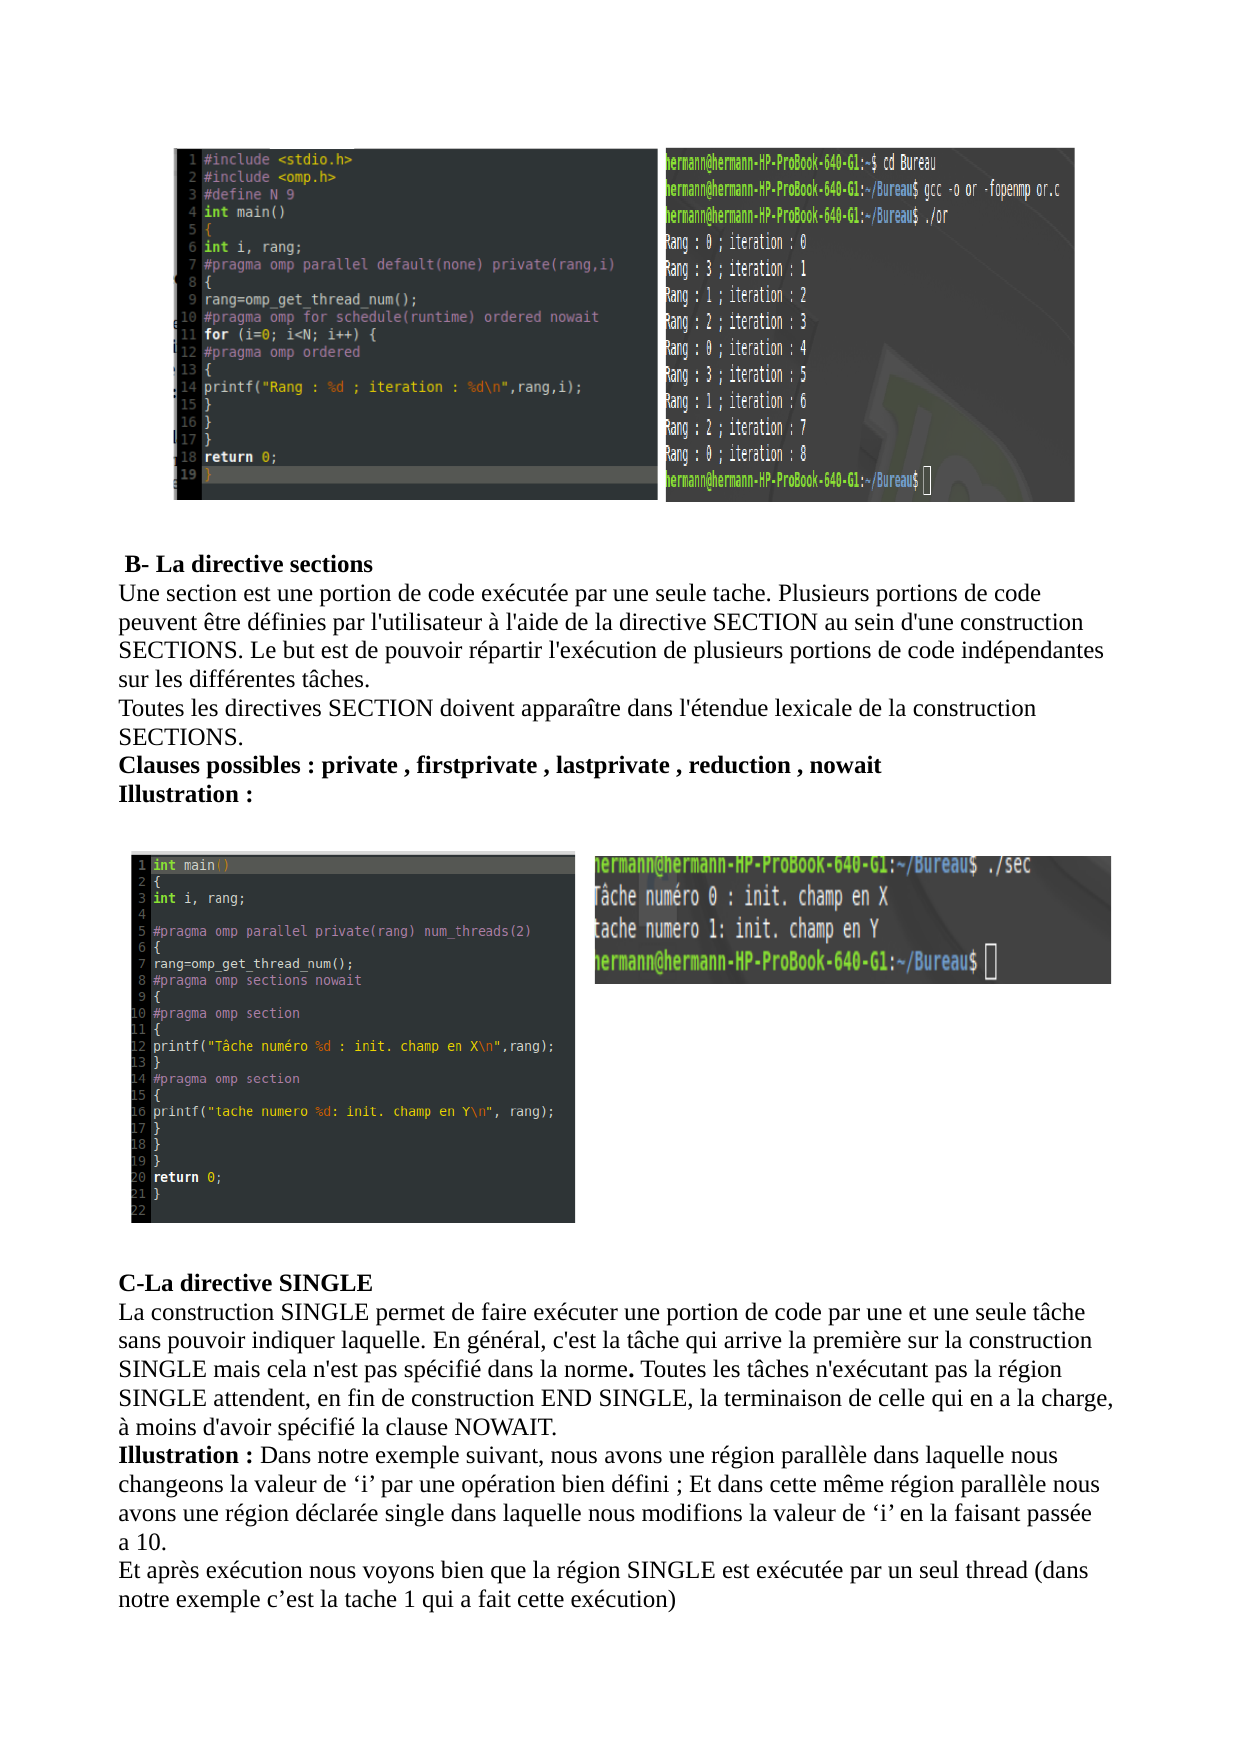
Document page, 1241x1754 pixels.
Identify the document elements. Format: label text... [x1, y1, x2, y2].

text Et après exécution nous voyons bien que la région SINGLE est exécutée par un seul thread (dans notre exemple c’est la tache 1 qui a fait cette exécution) [118, 1556, 1122, 1613]
text B- La directive sections [118, 549, 1122, 578]
text La construction SINGLE permet de faire exécuter une portion de code par une et une seule tâche sans pouvoir indiquer laquelle. En général, c'est la tâche qui arrive la première sur la construction SINGLE mais cela n'est pas spécifié dans la norme. Toutes les tâches n'exécutant pas la région SINGLE attendent, en fin de construction END SINGLE, la terminaison de celle qui en a la charge, à moins d'avoir spécifié la clause NOWAIT. [118, 1297, 1122, 1441]
text Une section est une portion de code exécutée par une seule tache. Plusieurs portions de code peuvent être définies par l'utilisateur à l'aide de la directive SECTION au sein d'une construction SECTIONS. Le but est de pouvoir répartir l'exécution de plusieurs portions de code indépendantes sur les différentes tâches. [118, 578, 1122, 693]
picture [173, 148, 658, 500]
picture [665, 147, 1075, 502]
text Illustration : [118, 779, 1122, 808]
text C-La directive SINGLE [118, 1268, 1122, 1297]
text Toutes les directives SECTION doivent apparaître dans l'étendue lexicale de la construction SECTIONS. [118, 693, 1122, 751]
picture [594, 856, 1112, 984]
picture [131, 851, 575, 1223]
text Illustration : Dans notre exemple suivant, nous avons une région parallèle dans laquelle nous changeons la valeur de ‘i’ par une opération bien défini ; Et dans cette même région parallèle nous avons une région déclarée single dans laquelle nous modifions la valeur de ‘i’ en la faisant passée a 10. [118, 1441, 1122, 1556]
text Clauses possibles : private , firstprivate , lastprivate , reduction , nowait [118, 751, 1122, 779]
